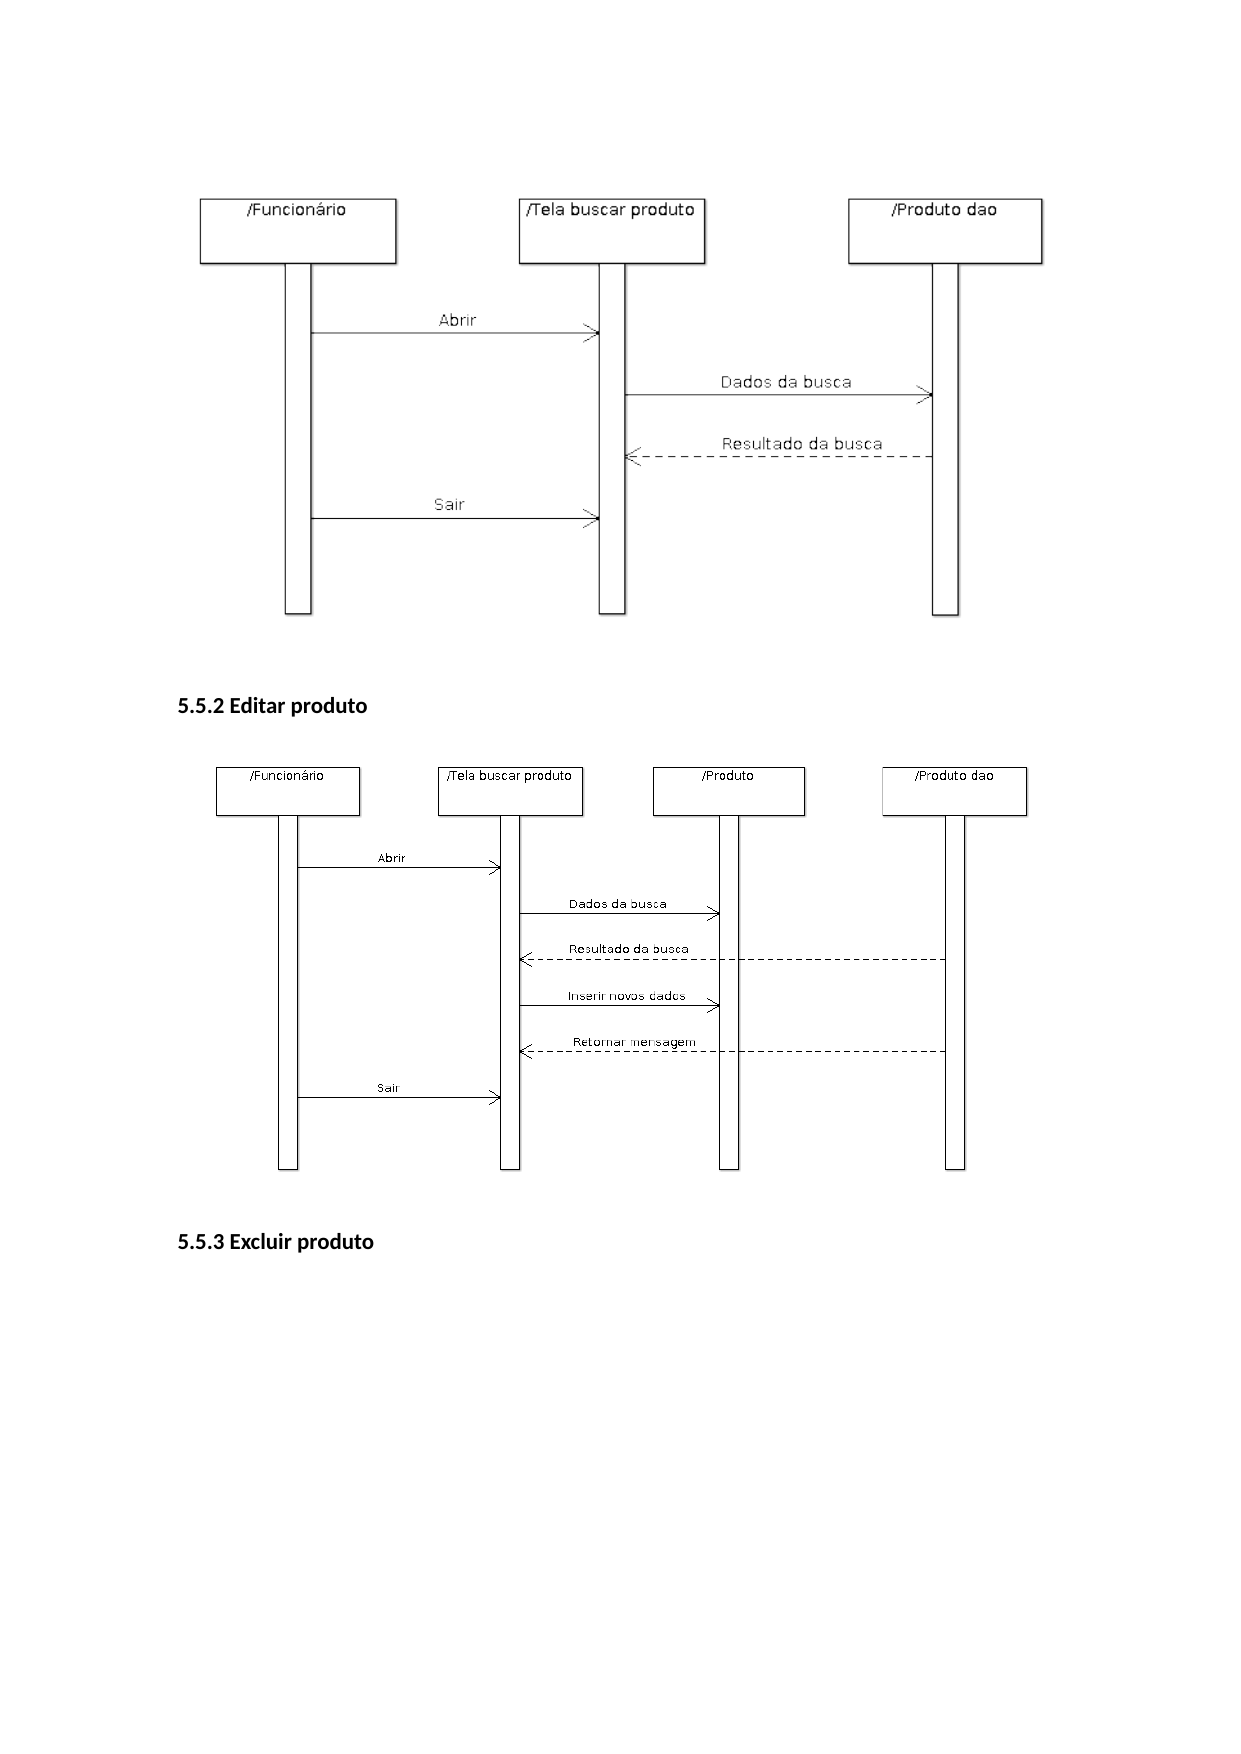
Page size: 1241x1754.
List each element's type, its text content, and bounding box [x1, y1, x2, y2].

text 5.5.3 Excluir produto [177, 1223, 1063, 1255]
text 5.5.2 Editar produto [177, 688, 1063, 720]
picture [177, 744, 1063, 1223]
picture [138, 147, 1103, 688]
